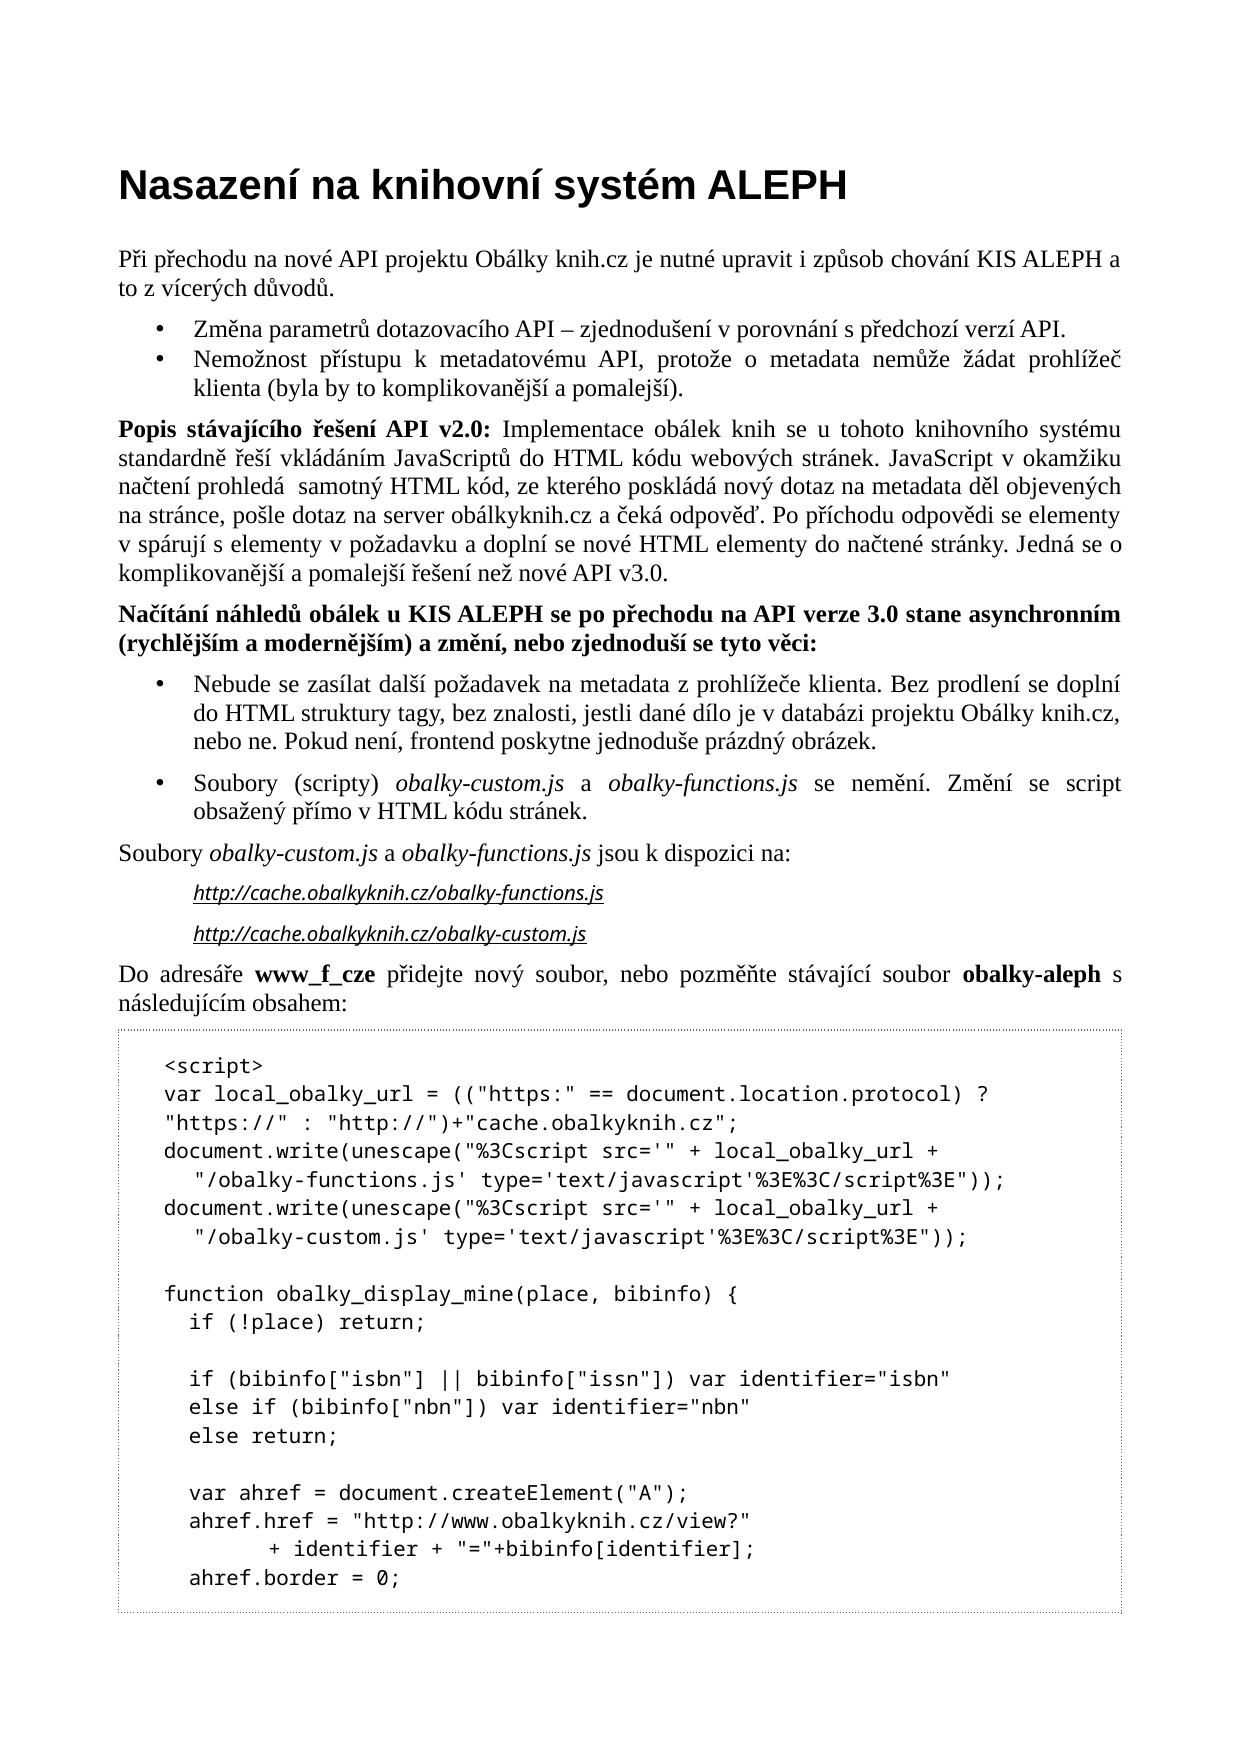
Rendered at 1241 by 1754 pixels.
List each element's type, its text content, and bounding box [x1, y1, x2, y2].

list Soubory (scripty) obalky-custom.js a obalky-functions.js se nemění. Změní se script obsažený přímo v HTML kódu stránek. [156, 768, 1122, 825]
text else if (bibinfo["nbn"]) var identifier="nbn" [118, 1371, 1122, 1399]
text else return; [118, 1399, 1122, 1449]
text if (bibinfo["isbn"] || bibinfo["issn"]) var identifier="isbn" [118, 1342, 1122, 1371]
text ahref.href = "http://www.obalkyknih.cz/view?" [118, 1484, 1122, 1513]
subtitle Nasazení na knihovní systém ALEPH [118, 161, 1122, 208]
list Nemožnost přístupu k metadatovému API, protože o metadata nemůže žádat prohlížeč klienta (byla by to komplikovanější a pomalejší). [156, 344, 1122, 401]
text Při přechodu na nové API projektu Obálky knih.cz je nutné upravit i způsob chování KIS ALEPH a to z vícerých důvodů. [118, 244, 1122, 302]
text ahref.border = 0; [118, 1541, 1122, 1613]
text document.write(unescape("%3Cscript src='" + local_obalky_url + [118, 1115, 1122, 1143]
text "/obalky-custom.js' type='text/javascript'%3E%3C/script%3E")); [118, 1200, 1122, 1250]
text <script> [118, 1029, 1122, 1058]
text Popis stávajícího řešení API v2.0: Implementace obálek knih se u tohoto knihovního systému standardně řeší vkládáním JavaScriptů do HTML kódu webových stránek. JavaScript v okamžiku načtení prohledá samotný HTML kód, ze kterého poskládá nový dotaz na metadata děl objevených na stránce, pošle dotaz na server obálkyknih.cz a čeká odpověď. Po příchodu odpovědi se elementy v spárují s elementy v požadavku a doplní se nové HTML elementy do načtené stránky. Jedná se o komplikovanější a pomalejší řešení než nové API v3.0. [118, 414, 1122, 586]
list Nebude se zasílat další požadavek na metadata z prohlížeče klienta. Bez prodlení se doplní do HTML struktury tagy, bez znalosti, jestli dané dílo je v databázi projektu Obálky knih.cz, nebo ne. Pokud není, frontend poskytne jednoduše prázdný obrázek. [156, 669, 1122, 755]
text if (!place) return; [118, 1285, 1122, 1336]
text "/obalky-functions.js' type='text/javascript'%3E%3C/script%3E")); [118, 1143, 1122, 1172]
text function obalky_display_mine(place, bibinfo) { [118, 1257, 1122, 1285]
text document.write(unescape("%3Cscript src='" + local_obalky_url + [118, 1172, 1122, 1200]
text Soubory obalky-custom.js a obalky-functions.js jsou k dispozici na: [118, 838, 1122, 866]
text Do adresáře www_f_cze přidejte nový soubor, nebo pozměňte stávající soubor obalky-aleph s následujícím obsahem: [118, 959, 1122, 1017]
text Načítání náhledů obálek u KIS ALEPH se po přechodu na API verze 3.0 stane asynchronním (rychlějším a modernějším) a změní, nebo zjednoduší se tyto věci: [118, 599, 1122, 656]
text + identifier + "="+bibinfo[identifier]; [118, 1513, 1122, 1541]
text var ahref = document.createElement("A"); [118, 1456, 1122, 1484]
text var local_obalky_url = (("https:" == document.location.protocol) ? "https://" : "http://")+"cache.obalkyknih.cz"; [118, 1058, 1122, 1115]
list Změna parametrů dotazovacího API – zjednodušení v porovnání s předchozí verzí API. [156, 314, 1122, 343]
text http://cache.obalkyknih.cz/obalky-functions.js [118, 879, 1122, 907]
text http://cache.obalkyknih.cz/obalky-custom.js [118, 919, 1122, 947]
